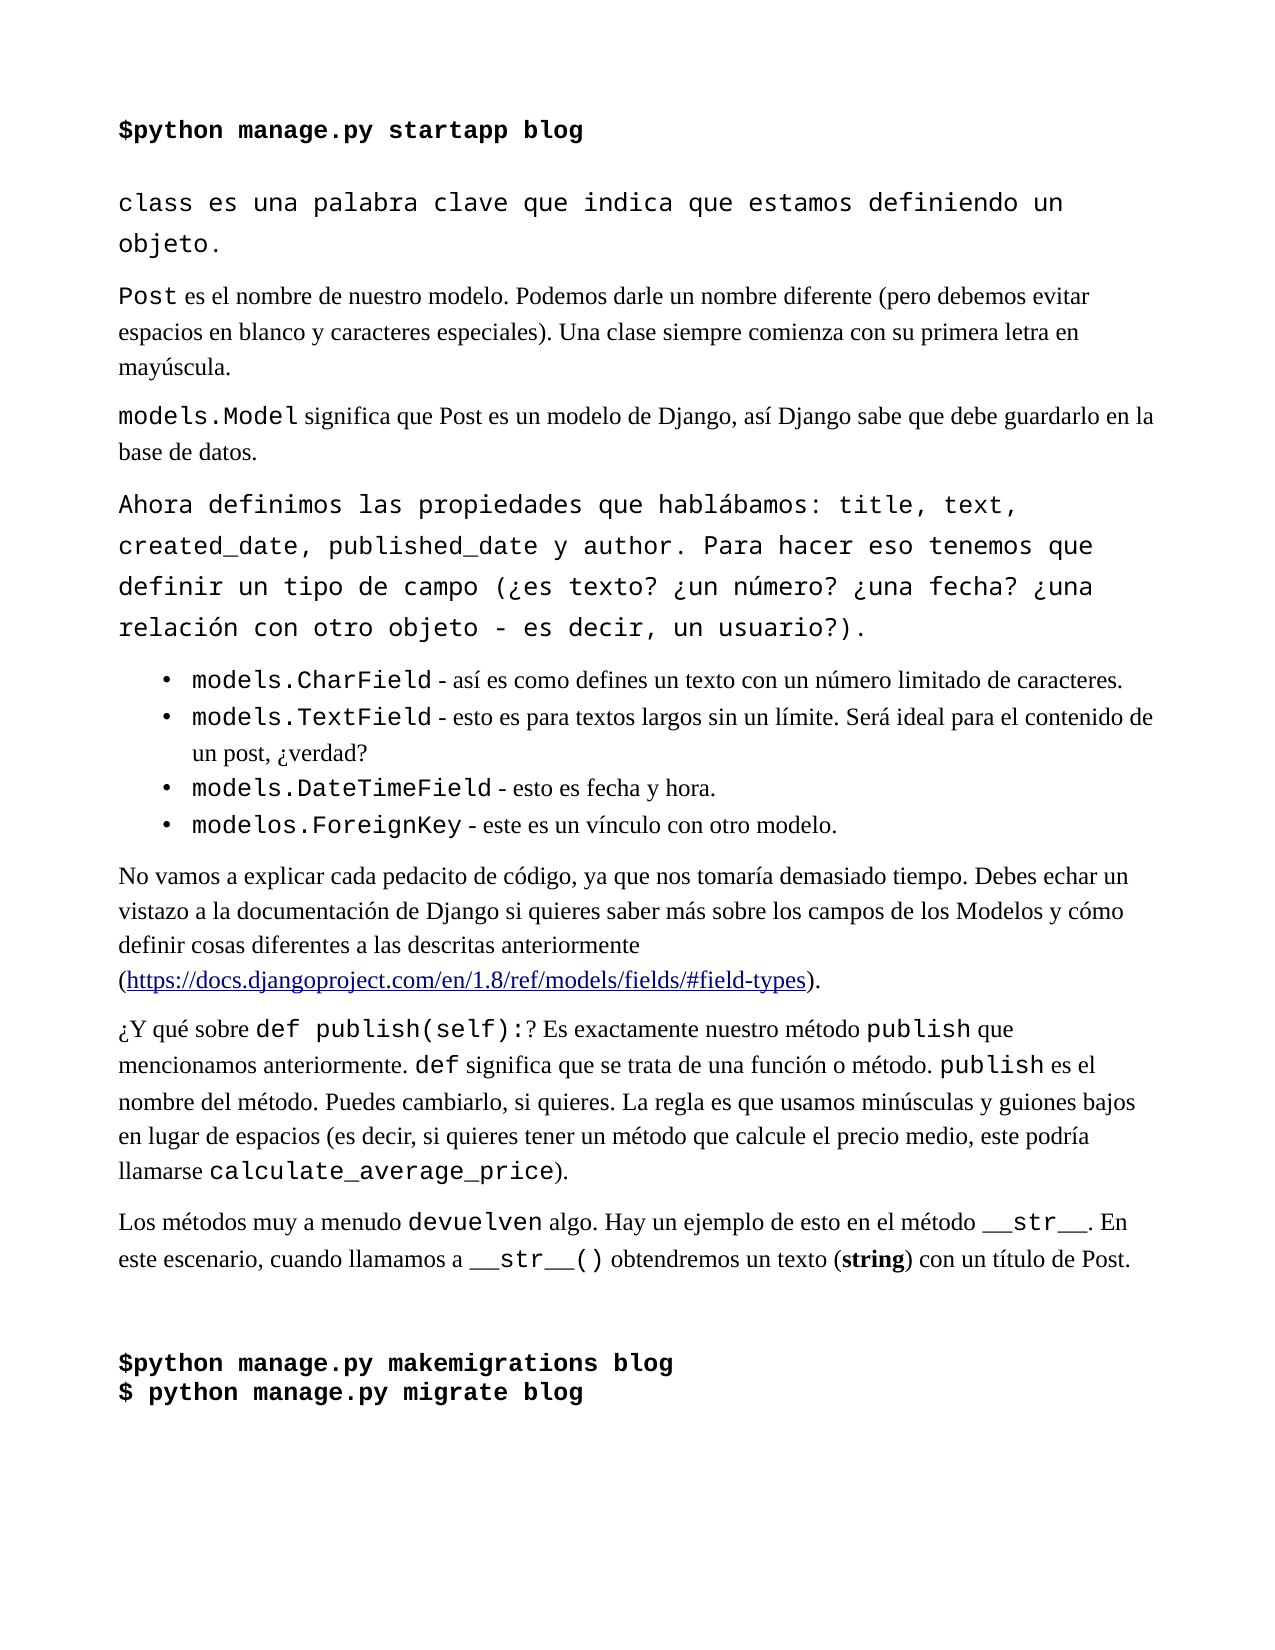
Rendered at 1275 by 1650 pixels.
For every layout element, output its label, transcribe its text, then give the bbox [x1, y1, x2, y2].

list models.CharField - así es como defines un texto con un número limitado de caracteres. [162, 665, 1157, 696]
list models.DateTimeField - esto es fecha y hora. [162, 773, 1157, 804]
list modelos.ForeignKey - este es un vínculo con otro modelo. [162, 810, 1157, 841]
list models.TextField - esto es para textos largos sin un límite. Será ideal para el contenido de un post, ¿verdad? [162, 702, 1157, 767]
text No vamos a explicar cada pedacito de código, ya que nos tomaría demasiado tiempo. Debes echar un vistazo a la documentación de Django si quieres saber más sobre los campos de los Modelos y cómo definir cosas diferentes a las descritas anteriormente (https://docs.djangoproject.com/en/1.8/ref/models/fields/#field-types). [118, 861, 1157, 993]
text Los métodos muy a menudo devuelven algo. Hay un ejemplo de esto en el método __str__. En este escenario, cuando llamamos a __str__() obtendremos un texto (string) con un título de Post. [118, 1207, 1157, 1275]
text models.Model significa que Post es un modelo de Django, así Django sabe que debe guardarlo en la base de datos. [118, 401, 1157, 466]
text $ python manage.py migrate blog [118, 1379, 1157, 1408]
text $python manage.py startapp blog [118, 118, 1157, 146]
text Post es el nombre de nuestro modelo. Podemos darle un nombre diferente (pero debemos evitar espacios en blanco y caracteres especiales). Una clase siempre comienza con su primera letra en mayúscula. [118, 281, 1157, 381]
text ¿Y qué sobre def publish(self):? Es exactamente nuestro método publish que mencionamos anteriormente. def significa que se trata de una función o método. publish es el nombre del método. Puedes cambiarlo, si quieres. La regla es que usamos minúsculas y guiones bajos en lugar de espacios (es decir, si quieres tener un método que calcule el precio medio, este podría llamarse calculate_average_price). [118, 1014, 1157, 1187]
text class es una palabra clave que indica que estamos definiendo un objeto. [118, 184, 1157, 259]
text Ahora definimos las propiedades que hablábamos: title, text, created_date, published_date y author. Para hacer eso tenemos que definir un tipo de campo (¿es texto? ¿un número? ¿una fecha? ¿una relación con otro objeto - es decir, un usuario?). [118, 486, 1157, 643]
text $python manage.py makemigrations blog [118, 1351, 1157, 1379]
